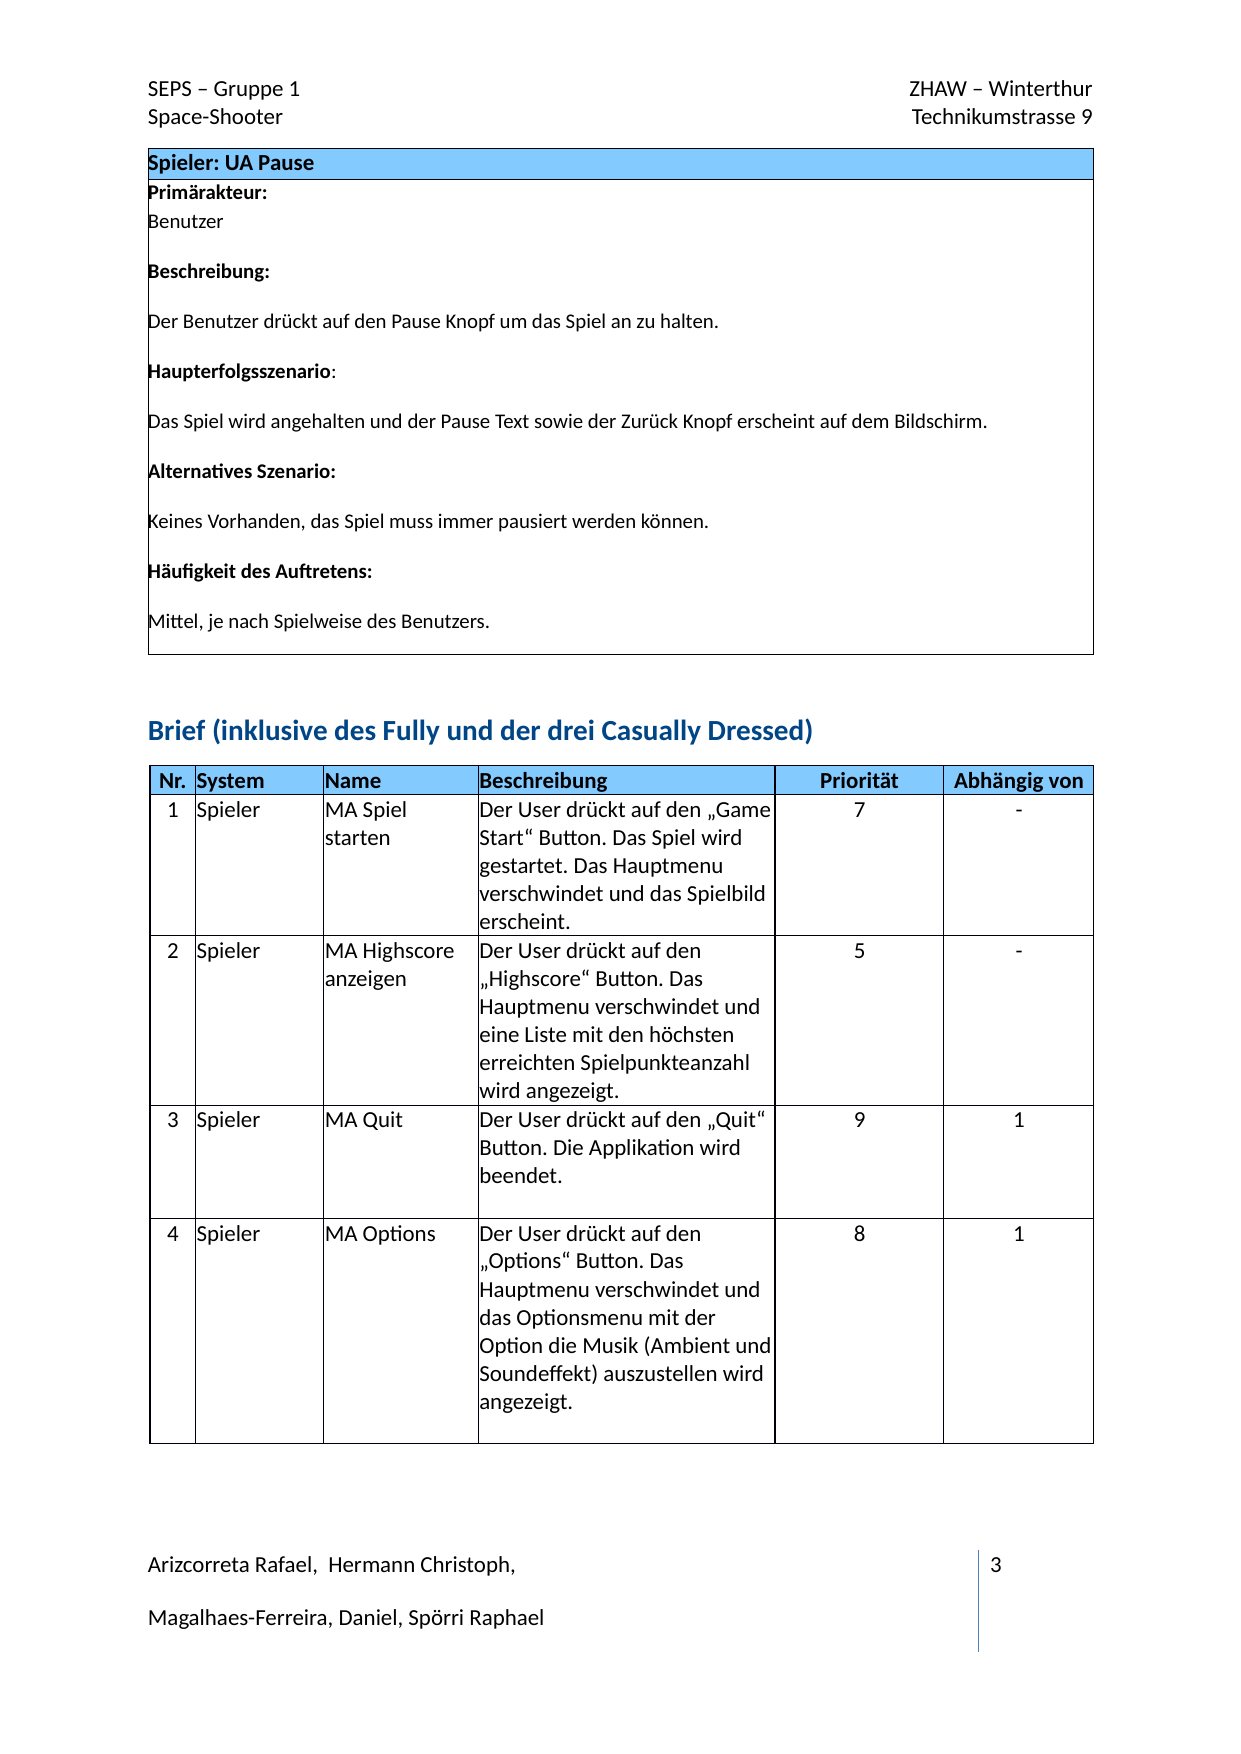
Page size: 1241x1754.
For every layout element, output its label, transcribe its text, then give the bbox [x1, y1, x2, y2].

table_cell 2 [151, 936, 195, 1104]
table_cell 3 [151, 1106, 195, 1218]
table_cell Der User drückt auf den „Game Start“ Button. Das Spiel wird gestartet. Das Hauptmenu verschwindet und das Spielbild erscheint. [479, 795, 774, 935]
table_cell Spieler [196, 1219, 323, 1443]
table_cell 7 [776, 795, 943, 935]
table_cell 8 [776, 1219, 943, 1443]
table_cell Der User drückt auf den „Quit“ Button. Die Applikation wird beendet. [479, 1106, 774, 1218]
table_cell MA Highscore anzeigen [324, 936, 478, 1104]
table_cell Der User drückt auf den „Highscore“ Button. Das Hauptmenu verschwindet und eine Liste mit den höchsten erreichten Spielpunkteanzahl wird angezeigt. [479, 936, 774, 1104]
table_header Priorität [776, 766, 943, 794]
table_cell 4 [151, 1219, 195, 1443]
subtitle Brief (inklusive des Fully und der drei Casually Dressed) [148, 712, 1093, 747]
table_cell - [944, 936, 1093, 1104]
table_cell MA Spiel starten [324, 795, 478, 935]
table_header System [196, 766, 323, 794]
table_cell Spieler [196, 1106, 323, 1218]
table_header Name [324, 766, 478, 794]
table_cell Spieler [196, 936, 323, 1104]
table_cell Der User drückt auf den „Options“ Button. Das Hauptmenu verschwindet und das Optionsmenu mit der Option die Musik (Ambient und Soundeffekt) auszustellen wird angezeigt. [479, 1219, 774, 1443]
table_header Beschreibung [479, 766, 774, 794]
table_cell 9 [776, 1106, 943, 1218]
table_cell 1 [151, 795, 195, 935]
table_header Abhängig von [944, 766, 1093, 794]
table_cell Primärakteur: Benutzer Beschreibung: Der Benutzer drückt auf den Pause Knopf um das Spiel an zu halten. Haupterfolgsszenario: Das Spiel wird angehalten und der Pause Text sowie der Zurück Knopf erscheint auf dem Bildschirm. Alternatives Szenario: Keines Vorhanden, das Spiel muss immer pausiert werden können. Häufigkeit des Auftretens: Mittel, je nach Spielweise des Benutzers. [149, 180, 1093, 654]
table_header Spieler: UA Pause [149, 149, 1093, 179]
table_cell Spieler [196, 795, 323, 935]
table_header Nr. [151, 766, 195, 794]
table_cell 5 [776, 936, 943, 1104]
table_cell 1 [944, 1106, 1093, 1218]
table_cell - [944, 795, 1093, 935]
table_cell MA Quit [324, 1106, 478, 1218]
table_cell MA Options [324, 1219, 478, 1443]
table_cell 1 [944, 1219, 1093, 1443]
